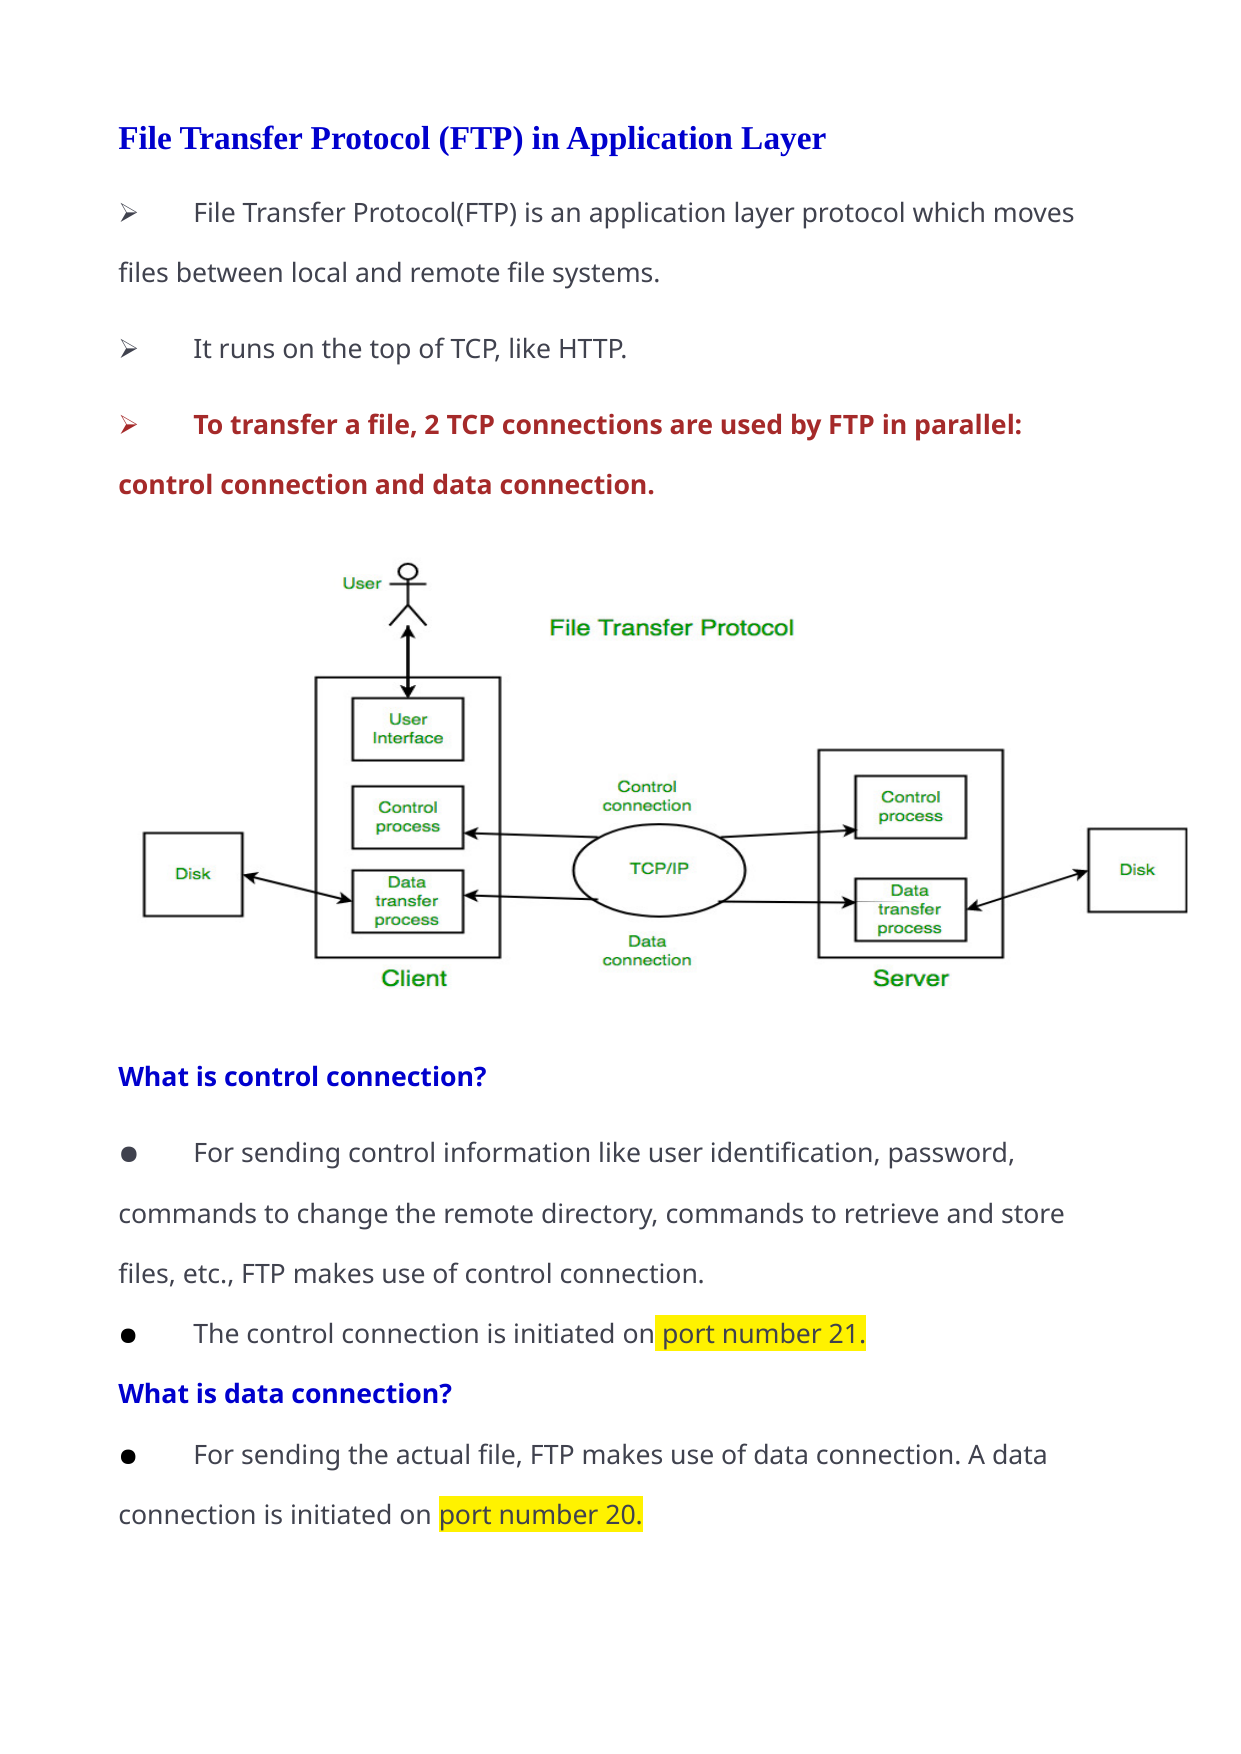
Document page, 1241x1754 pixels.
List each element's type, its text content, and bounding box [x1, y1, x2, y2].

list For sending control information like user identification, password, commands to change the remote directory, commands to retrieve and store files, etc., FTP makes use of control connection. [118, 1134, 1122, 1291]
list File Transfer Protocol(FTP) is an application layer protocol which moves files between local and remote file systems. [118, 193, 1122, 290]
list The control connection is initiated on port number 21. [118, 1315, 1122, 1351]
list To transfer a file, 2 TCP connections are used by FTP in parallel: control connection and data connection. [118, 406, 1122, 502]
picture [118, 542, 1212, 1011]
text What is control connection? [118, 1011, 1122, 1094]
list What is data connection? [118, 1376, 1122, 1412]
list It runs on the top of TCP, like HTTP. [118, 330, 1122, 366]
list For sending the actual file, FTP makes use of data connection. A data connection is initiated on port number 20. [118, 1436, 1122, 1532]
text File Transfer Protocol (FTP) in Application Layer [118, 118, 1122, 156]
